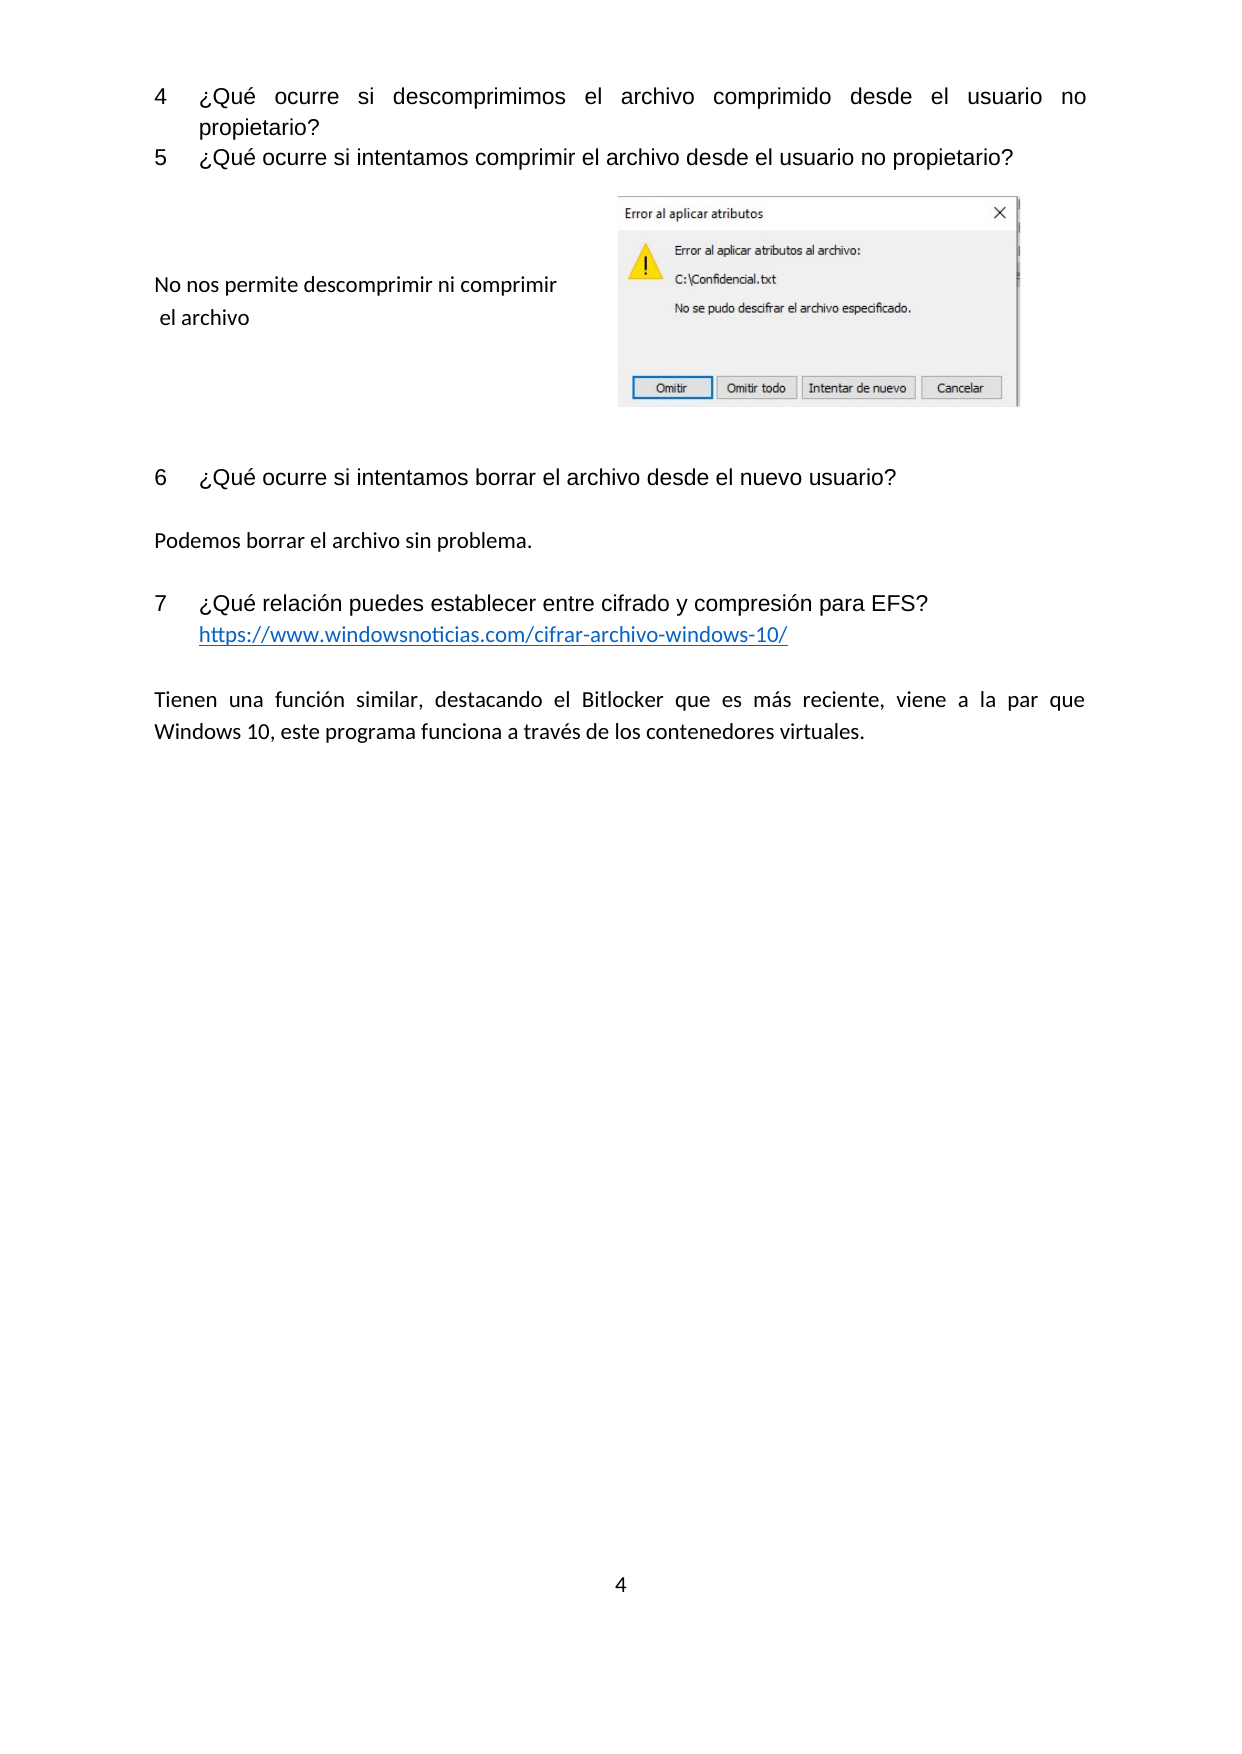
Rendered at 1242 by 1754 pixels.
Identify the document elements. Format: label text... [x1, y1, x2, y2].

list ¿Qué ocurre si intentamos comprimir el archivo desde el usuario no propietario? [154, 144, 1087, 170]
list ¿Qué relación puedes establecer entre cifrado y compresión para EFS? [154, 590, 1087, 617]
list https://www.windowsnoticias.com/cifrar-archivo-windows-10/ [198, 621, 1087, 649]
list Tienen una función similar, destacando el Bitlocker que es más reciente, viene a la par que Windows 10, este programa funciona a través de los contenedores virtuales. [154, 685, 1087, 745]
list [1021, 271, 1087, 298]
list Podemos borrar el archivo sin problema. [154, 526, 1087, 554]
list No nos permite descomprimir ni comprimir [154, 271, 617, 298]
list ¿Qué ocurre si intentamos borrar el archivo desde el nuevo usuario? [154, 464, 1087, 490]
list ¿Qué ocurre si descomprimimos el archivo comprimido desde el usuario no propietario? [154, 83, 1087, 140]
list [1021, 303, 1087, 331]
list el archivo [154, 303, 617, 331]
picture [617, 196, 1021, 407]
